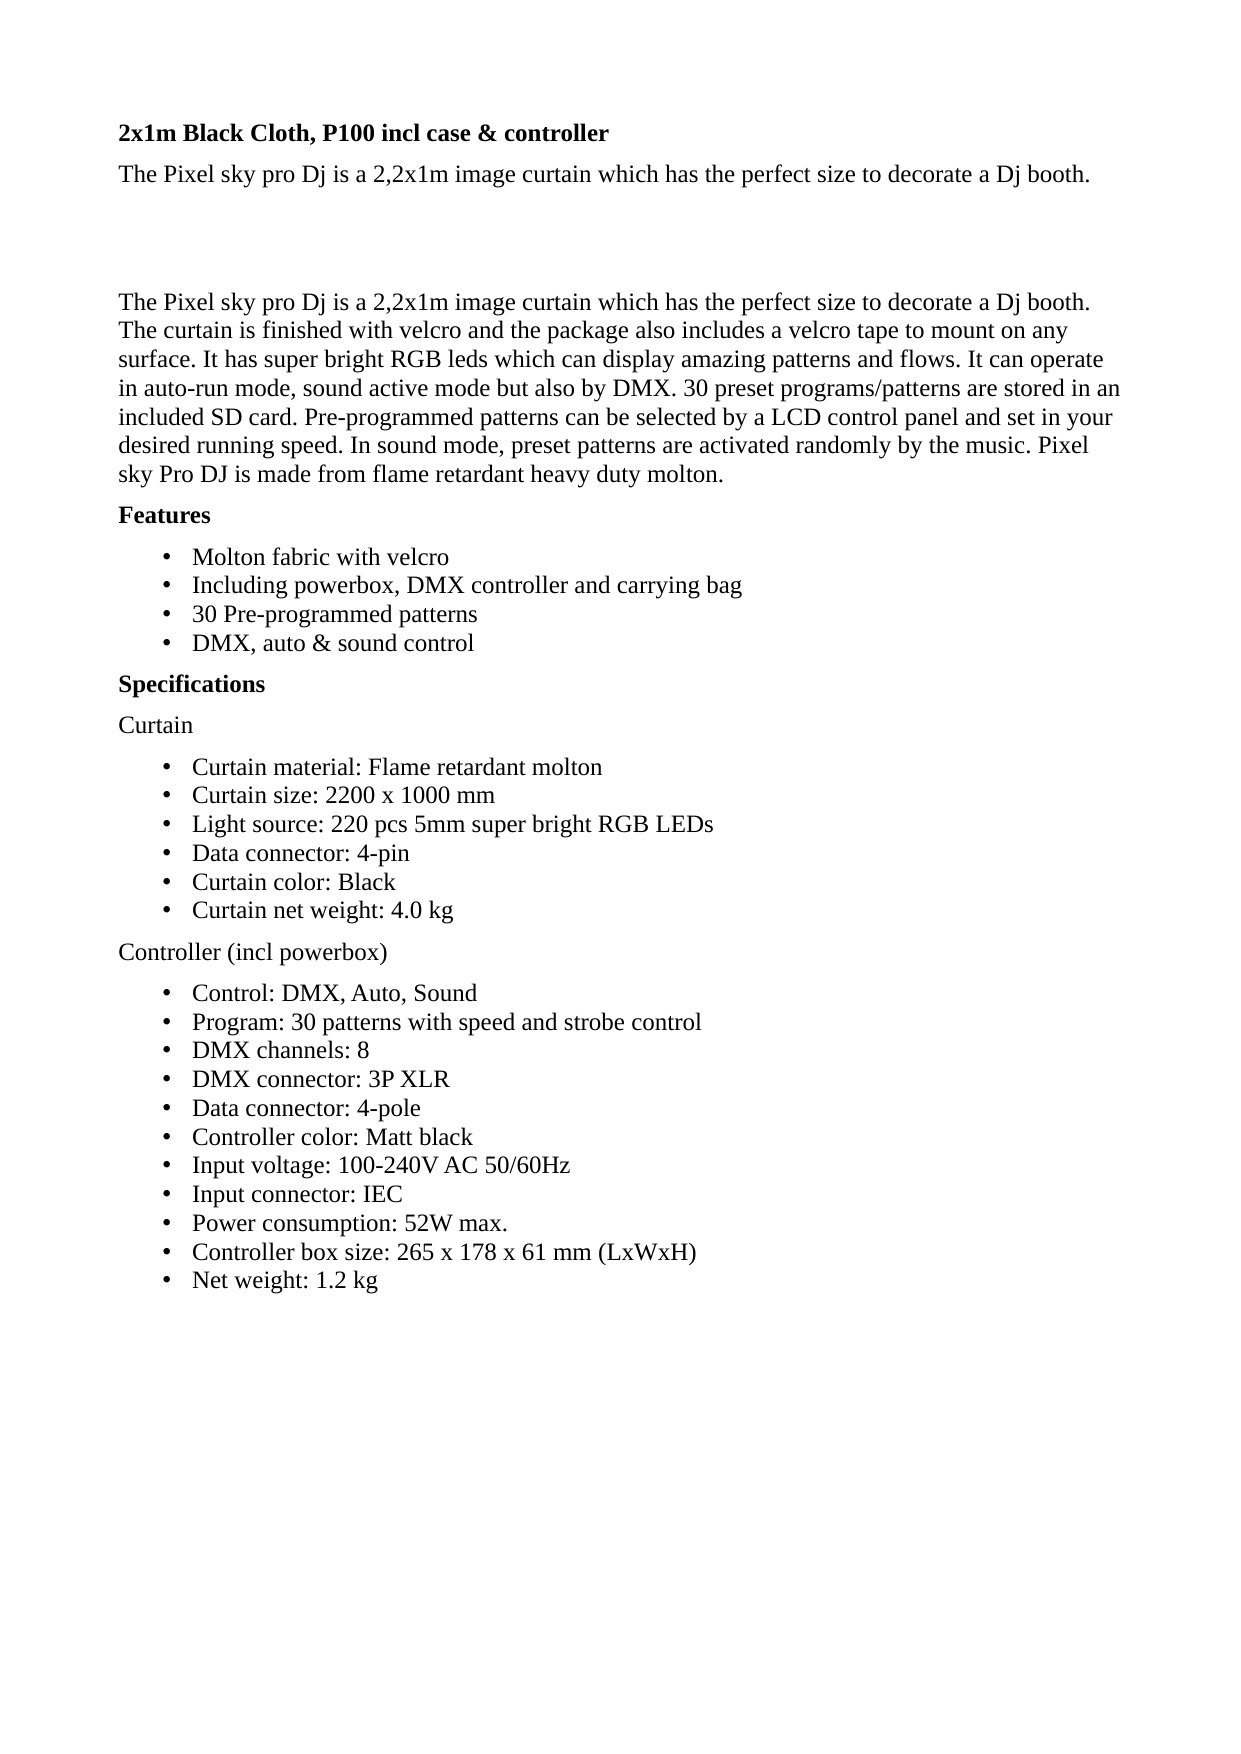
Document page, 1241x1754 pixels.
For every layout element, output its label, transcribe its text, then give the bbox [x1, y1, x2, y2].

list Curtain color: Black [162, 867, 1122, 896]
list Controller box size: 265 x 178 x 61 mm (LxWxH) [162, 1237, 1122, 1266]
list 30 Pre-programmed patterns [162, 599, 1122, 628]
list Input voltage: 100-240V AC 50/60Hz [162, 1151, 1122, 1179]
list Data connector: 4-pin [162, 838, 1122, 867]
text Controller (incl powerbox) [118, 937, 1122, 966]
text Features [118, 501, 1122, 529]
text Specifications [118, 669, 1122, 698]
text The Pixel sky pro Dj is a 2,2x1m image curtain which has the perfect size to decorate a Dj booth. The curtain is finished with velcro and the package also includes a velcro tape to mount on any surface. It has super bright RGB leds which can display amazing patterns and flows. It can operate in auto-run mode, sound active mode but also by DMX. 30 preset programs/patterns are stored in an included SD card. Pre-programmed patterns can be selected by a LCD control panel and set in your desired running speed. In sound mode, preset patterns are activated randomly by the music. Pixel sky Pro DJ is made from flame retardant heavy duty molton. [118, 287, 1122, 488]
list Curtain material: Flame retardant molton [162, 752, 1122, 781]
list Curtain size: 2200 x 1000 mm [162, 781, 1122, 809]
list Net weight: 1.2 kg [162, 1266, 1122, 1294]
text Curtain [118, 711, 1122, 739]
list Power consumption: 52W max. [162, 1208, 1122, 1237]
list DMX connector: 3P XLR [162, 1064, 1122, 1093]
text The Pixel sky pro Dj is a 2,2x1m image curtain which has the perfect size to decorate a Dj booth. [118, 159, 1122, 188]
list Curtain net weight: 4.0 kg [162, 896, 1122, 924]
list DMX, auto & sound control [162, 628, 1122, 657]
list Including powerbox, DMX controller and carrying bag [162, 571, 1122, 599]
list Input connector: IEC [162, 1179, 1122, 1208]
list DMX channels: 8 [162, 1036, 1122, 1064]
list Molton fabric with velcro [162, 542, 1122, 571]
list Control: DMX, Auto, Sound [162, 978, 1122, 1007]
list Data connector: 4-pole [162, 1093, 1122, 1122]
text 2x1m Black Cloth, P100 incl case & controller [118, 118, 1122, 147]
list Controller color: Matt black [162, 1122, 1122, 1151]
list Program: 30 patterns with speed and strobe control [162, 1007, 1122, 1036]
list Light source: 220 pcs 5mm super bright RGB LEDs [162, 809, 1122, 838]
